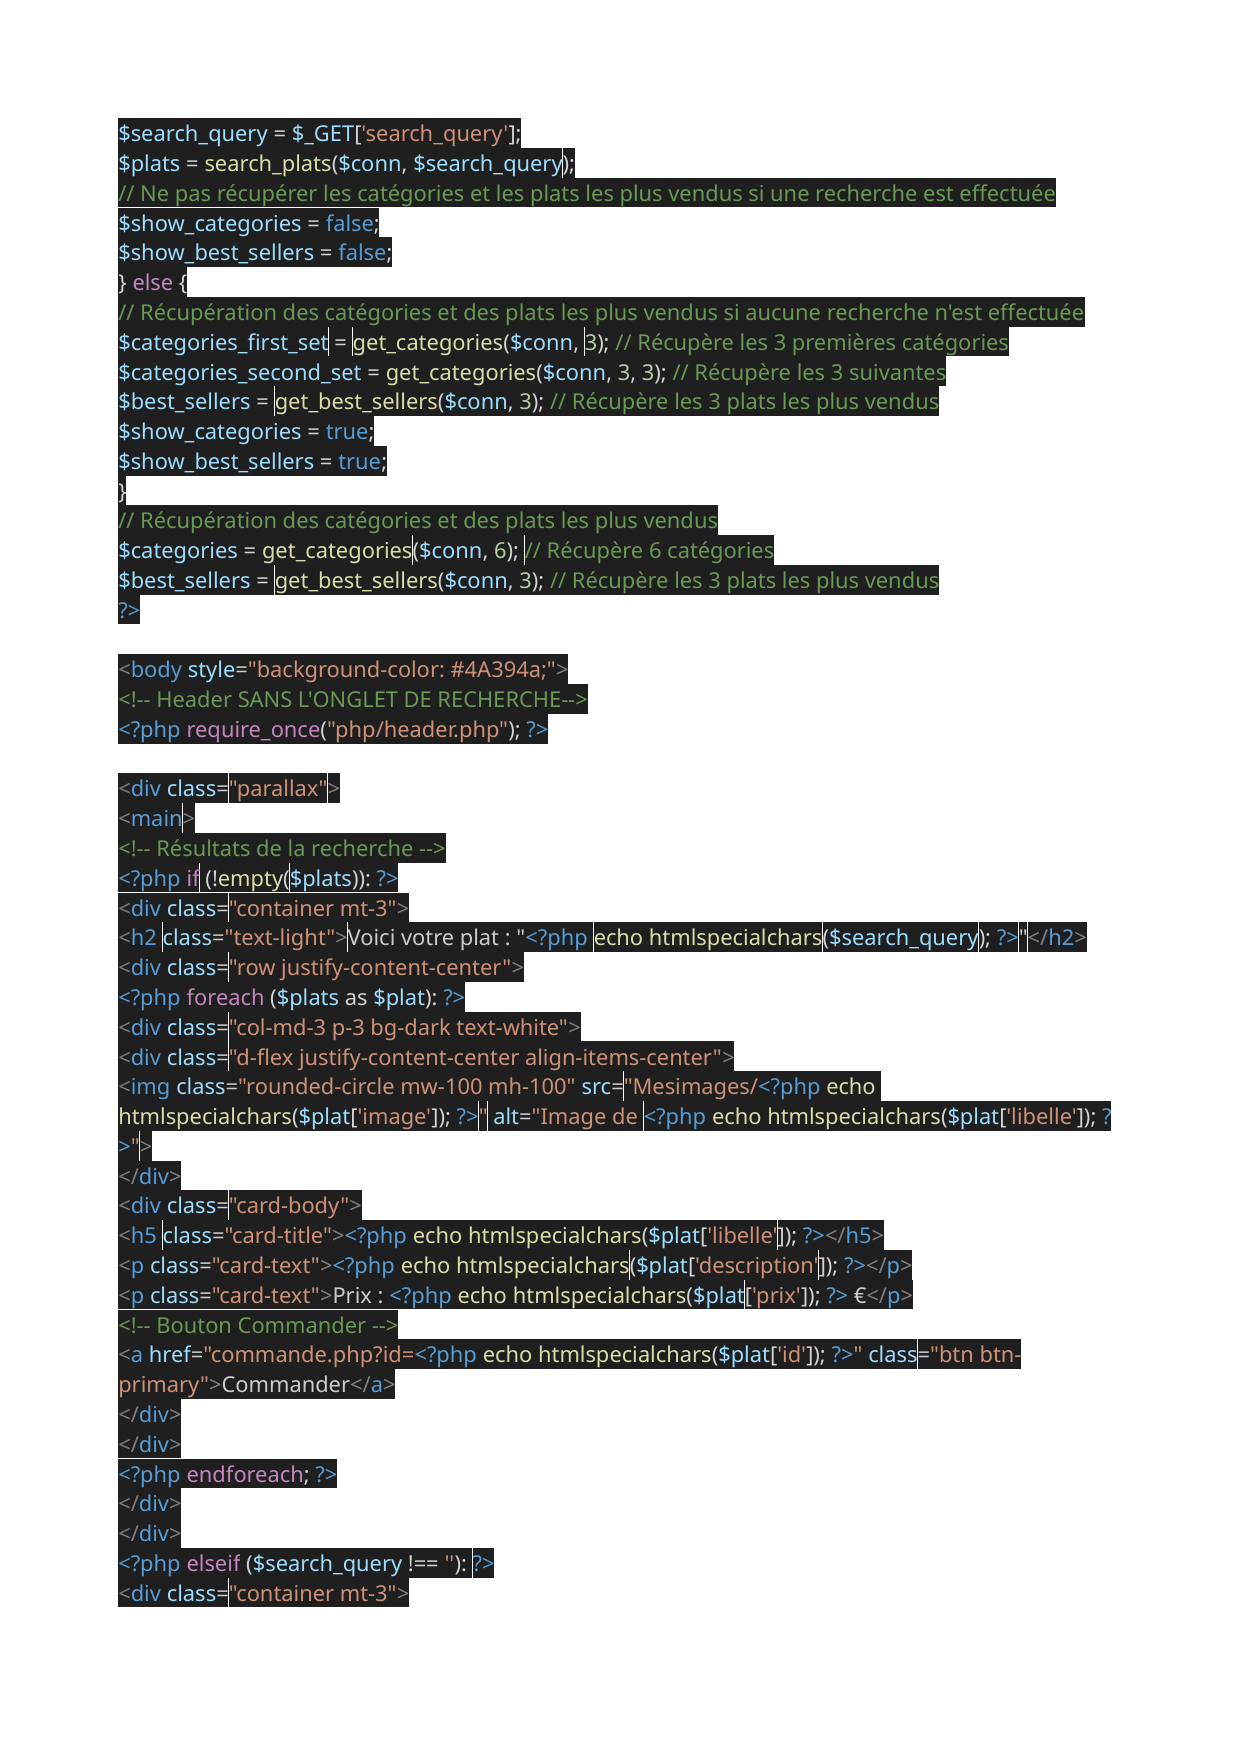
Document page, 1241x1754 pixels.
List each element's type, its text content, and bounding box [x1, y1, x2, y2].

text <h5 class="card-title"><?php echo htmlspecialchars($plat['libelle']); ?></h5> [118, 1220, 1122, 1250]
text </div> [118, 1518, 1122, 1548]
text $best_sellers = get_best_sellers($conn, 3); // Récupère les 3 plats les plus vendus [118, 565, 1122, 595]
text <?php foreach ($plats as $plat): ?> [118, 982, 1122, 1012]
text </div> [118, 1399, 1122, 1429]
text <p class="card-text"><?php echo htmlspecialchars($plat['description']); ?></p> [118, 1250, 1122, 1280]
text <div class="container mt-3"> [118, 1578, 1122, 1607]
text </div> [118, 1161, 1122, 1190]
text <!-- Bouton Commander --> [118, 1309, 1122, 1339]
text <div class="d-flex justify-content-center align-items-center"> [118, 1041, 1122, 1071]
text <?php endforeach; ?> [118, 1458, 1122, 1488]
text <?php elseif ($search_query !== ''): ?> [118, 1548, 1122, 1578]
text ?> [118, 595, 1122, 624]
text <h2 class="text-light">Voici votre plat : "<?php echo htmlspecialchars($search_query); ?>"</h2> [118, 922, 1122, 952]
text <!-- Résultats de la recherche --> [118, 833, 1122, 863]
text <p class="card-text">Prix : <?php echo htmlspecialchars($plat['prix']); ?> €</p> [118, 1280, 1122, 1309]
text $show_categories = false; [118, 207, 1122, 237]
text <div class="card-body"> [118, 1190, 1122, 1220]
text $show_best_sellers = true; [118, 446, 1122, 476]
text // Ne pas récupérer les catégories et les plats les plus vendus si une recherche est effectuée [118, 178, 1122, 207]
text <!-- Header SANS L'ONGLET DE RECHERCHE--> [118, 684, 1122, 714]
text $plats = search_plats($conn, $search_query); [118, 148, 1122, 178]
text <div class="parallax"> [118, 773, 1122, 803]
text // Récupération des catégories et des plats les plus vendus [118, 505, 1122, 535]
text $categories = get_categories($conn, 6); // Récupère 6 catégories [118, 535, 1122, 565]
text } else { [118, 267, 1122, 297]
text $search_query = $_GET['search_query']; [118, 118, 1122, 148]
text // Récupération des catégories et des plats les plus vendus si aucune recherche n'est effectuée [118, 297, 1122, 327]
text <body style="background-color: #4A394a;"> [118, 654, 1122, 684]
text </div> [118, 1429, 1122, 1458]
text <?php if (!empty($plats)): ?> [118, 863, 1122, 892]
text <div class="row justify-content-center"> [118, 952, 1122, 982]
text <a href="commande.php?id=<?php echo htmlspecialchars($plat['id']); ?>" class="btn btn-primary">Commander</a> [118, 1339, 1122, 1399]
text $show_categories = true; [118, 416, 1122, 446]
text </div> [118, 1488, 1122, 1518]
text $best_sellers = get_best_sellers($conn, 3); // Récupère les 3 plats les plus vendus [118, 386, 1122, 416]
text $categories_second_set = get_categories($conn, 3, 3); // Récupère les 3 suivantes [118, 356, 1122, 386]
text <img class="rounded-circle mw-100 mh-100" src="Mesimages/<?php echo htmlspecialchars($plat['image']); ?>" alt="Image de <?php echo htmlspecialchars($plat['libelle']); ?>"> [118, 1071, 1122, 1161]
text $show_best_sellers = false; [118, 237, 1122, 267]
text <div class="container mt-3"> [118, 892, 1122, 922]
text } [118, 476, 1122, 505]
text $categories_first_set = get_categories($conn, 3); // Récupère les 3 premières catégories [118, 327, 1122, 356]
text <?php require_once("php/header.php"); ?> [118, 714, 1122, 744]
text <main> [118, 803, 1122, 833]
text <div class="col-md-3 p-3 bg-dark text-white"> [118, 1012, 1122, 1041]
